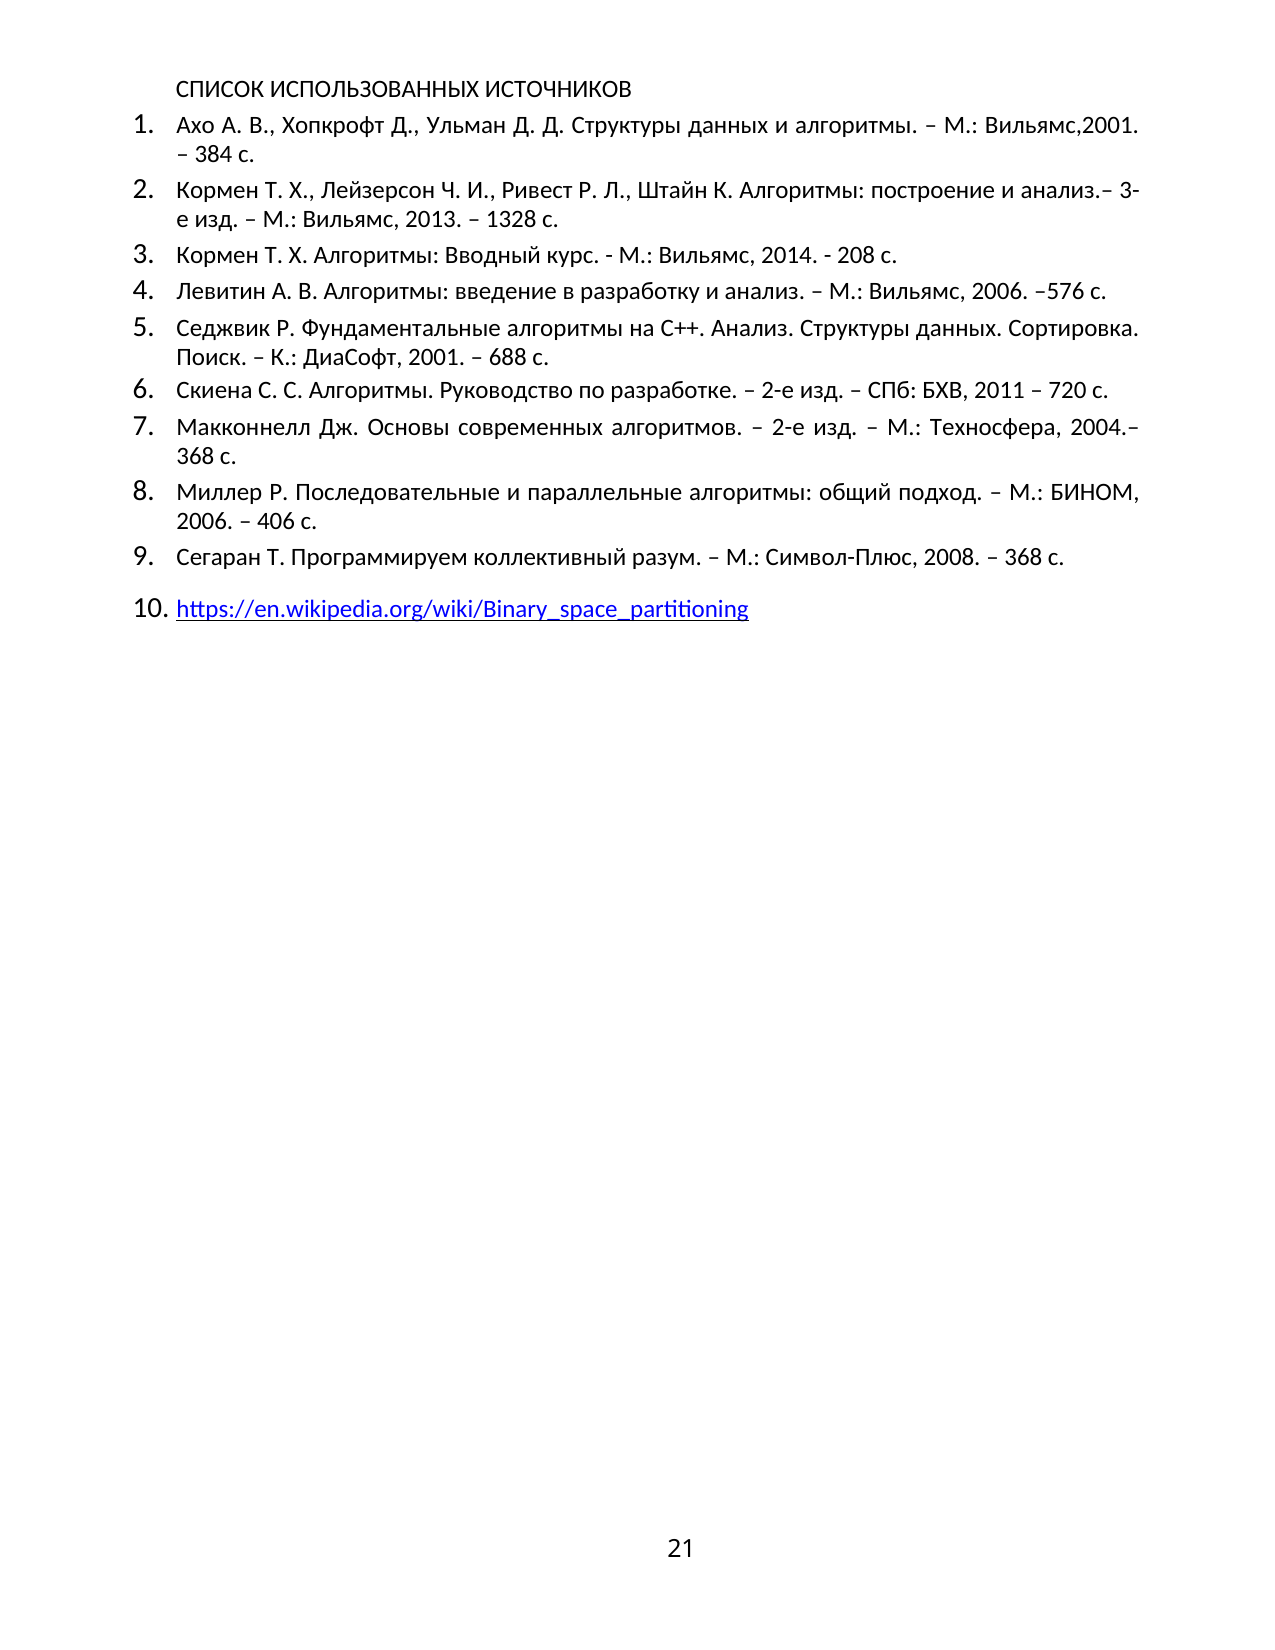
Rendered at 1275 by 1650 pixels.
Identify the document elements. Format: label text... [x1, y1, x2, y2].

list Ахо А. В., Хопкрофт Д., Ульман Д. Д. Структуры данных и алгоритмы. – М.: Вильямс,2001. – 384 с. [132, 107, 1141, 168]
list Миллер Р. Последовательные и параллельные алгоритмы: общий подход. – М.: БИНОМ, 2006. – 406 с. [132, 474, 1141, 535]
list Сегаран Т. Программируем коллективный разум. – М.: Символ-Плюс, 2008. – 368 с. [132, 539, 1141, 572]
list Левитин А. В. Алгоритмы: введение в разработку и анализ. – М.: Вильямс, 2006. –576 с. [132, 273, 1141, 306]
list Макконнелл Дж. Основы современных алгоритмов. – 2-е изд. – М.: Техносфера, 2004.– 368 с. [132, 409, 1141, 470]
list Кормен Т. Х. Алгоритмы: Вводный курс. - М.: Вильямс, 2014. - 208 с. [132, 237, 1141, 270]
list Кормен Т. Х., Лейзерсон Ч. И., Ривест Р. Л., Штайн К. Алгоритмы: построение и анализ.– 3-е изд. – М.: Вильямс, 2013. – 1328 с. [132, 172, 1141, 233]
list Скиена С. С. Алгоритмы. Руководство по разработке. – 2-е изд. – СПб: БХВ, 2011 – 720 с. [132, 372, 1141, 405]
list https://en.wikipedia.org/wiki/Binary_space_partitioning [132, 589, 1141, 625]
list Седжвик Р. Фундаментальные алгоритмы на C++. Анализ. Структуры данных. Сортировка. Поиск. – К.: ДиаСофт, 2001. – 688 с. [132, 310, 1141, 371]
text СПИСОК ИСПОЛЬЗОВАННЫХ ИСТОЧНИКОВ [176, 75, 1141, 103]
